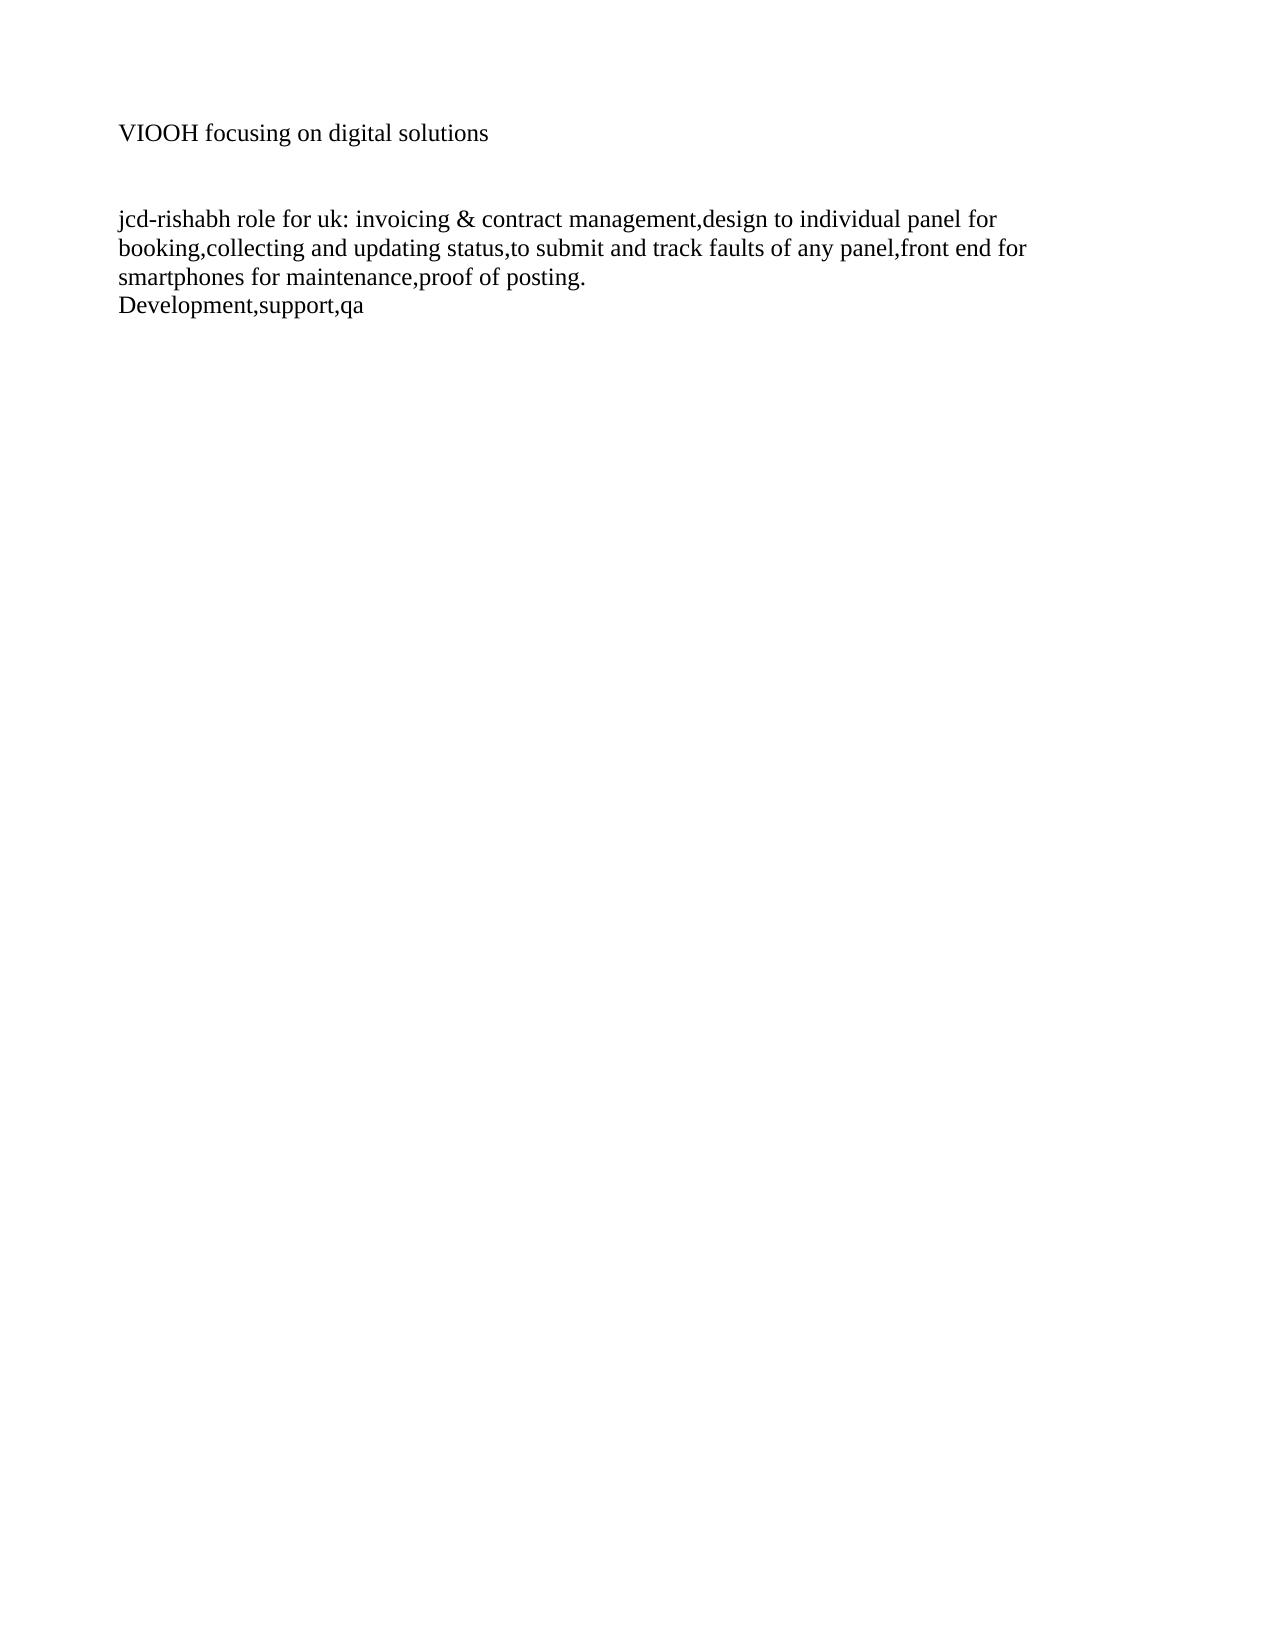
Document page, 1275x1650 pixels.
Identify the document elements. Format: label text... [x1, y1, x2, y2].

text jcd-rishabh role for uk: invoicing & contract management,design to individual panel for booking,collecting and updating status,to submit and track faults of any panel,front end for smartphones for maintenance,proof of posting. [118, 204, 1157, 291]
text VIOOH focusing on digital solutions [118, 118, 1157, 147]
text Development,support,qa [118, 291, 1157, 319]
